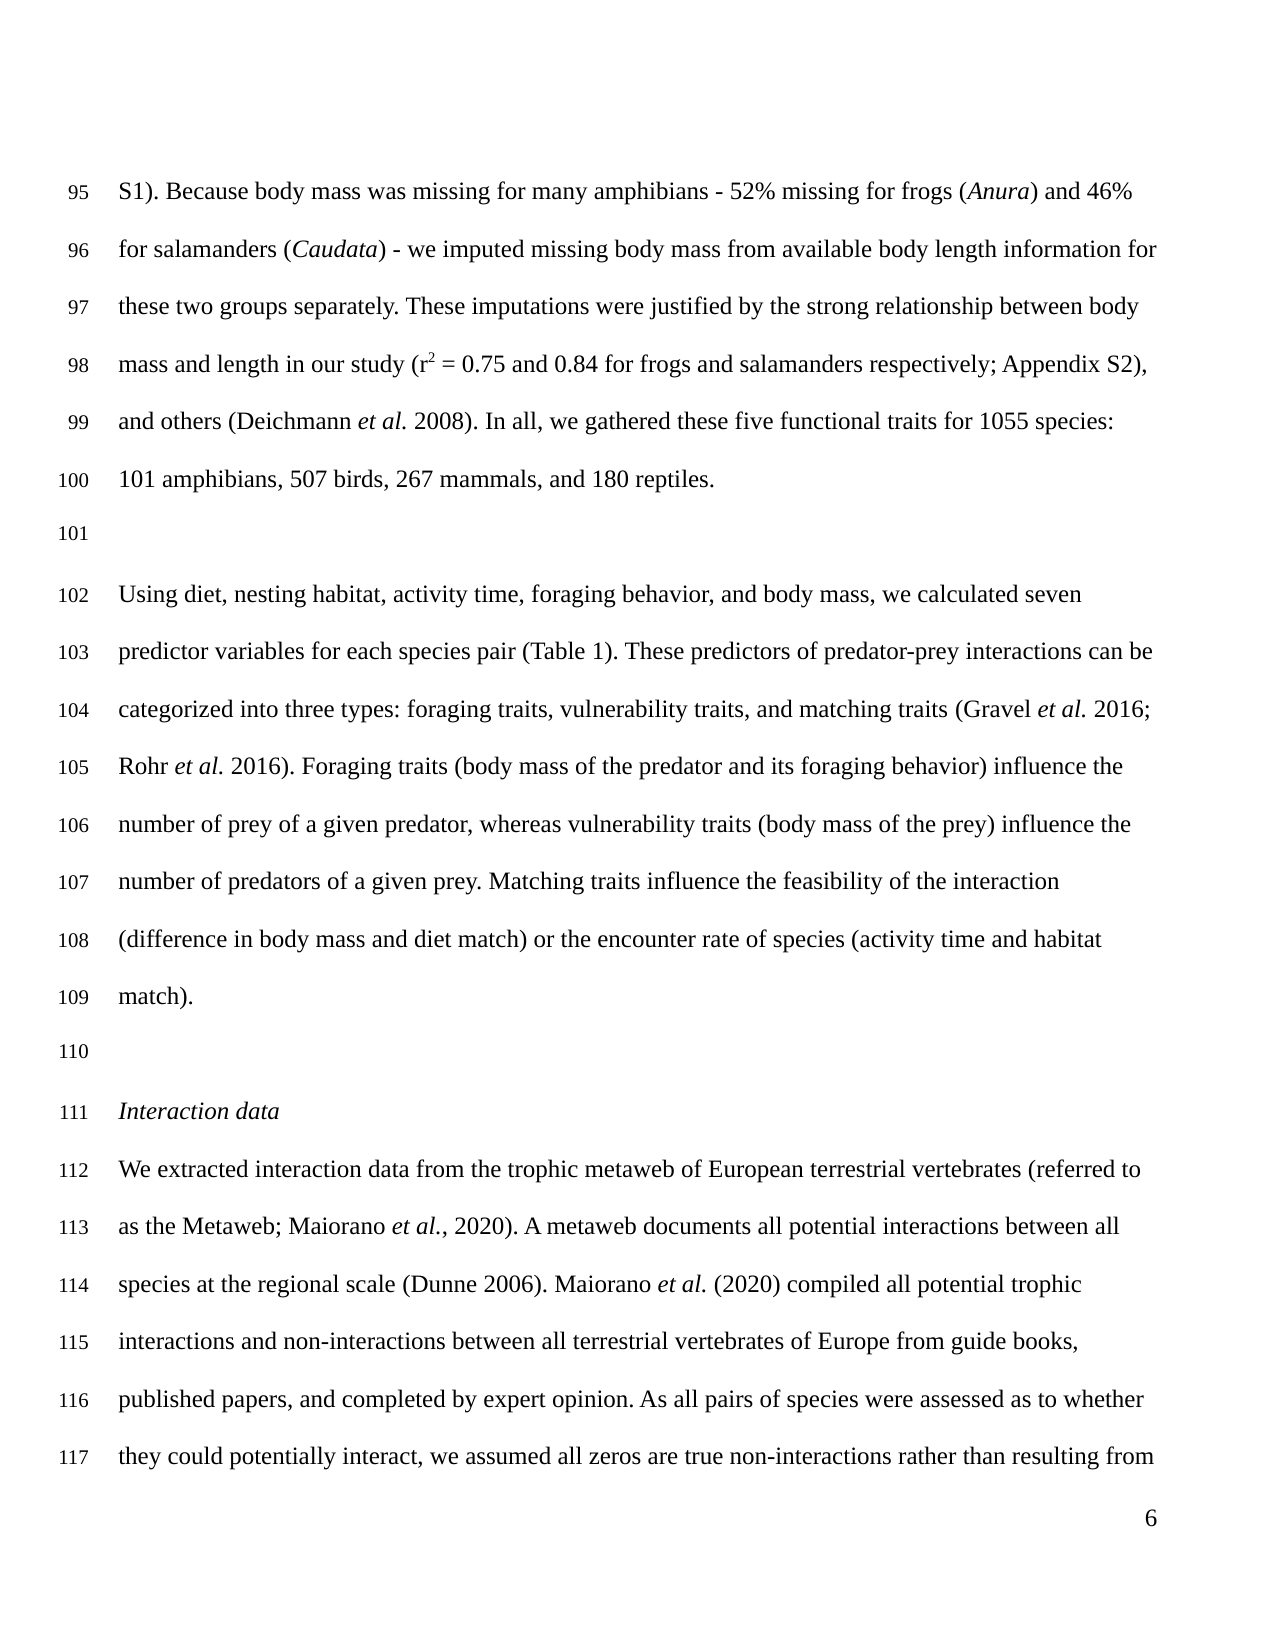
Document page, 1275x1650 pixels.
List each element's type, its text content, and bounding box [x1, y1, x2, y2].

text Interaction data [118, 1096, 1157, 1125]
text We extracted interaction data from the trophic metaweb of European terrestrial vertebrates (referred to as the Metaweb; Maiorano et al., 2020). A metaweb documents all potential interactions between all species at the regional scale (Dunne 2006). Maiorano et al. (2020) compiled all potential trophic interactions and non-interactions between all terrestrial vertebrates of Europe from guide books, published papers, and completed by expert opinion. As all pairs of species were assessed as to whether they could potentially interact, we assumed all zeros are true non-interactions rather than resulting from [118, 1154, 1157, 1470]
text Using diet, nesting habitat, activity time, foraging behavior, and body mass, we calculated seven predictor variables for each species pair (Table 1). These predictors of predator-prey interactions can be categorized into three types: foraging traits, vulnerability traits, and matching traits (Gravel et al. 2016; Rohr et al. 2016). Foraging traits (body mass of the predator and its foraging behavior) influence the number of prey of a given predator, whereas vulnerability traits (body mass of the prey) influence the number of predators of a given prey. Matching traits influence the feasibility of the interaction (difference in body mass and diet match) or the encounter rate of species (activity time and habitat match). [118, 579, 1157, 1010]
text S1). Because body mass was missing for many amphibians - 52% missing for frogs (Anura) and 46% for salamanders (Caudata) - we imputed missing body mass from available body length information for these two groups separately. These imputations were justified by the strong relationship between body mass and length in our study (r2 = 0.75 and 0.84 for frogs and salamanders respectively; Appendix S2), and others (Deichmann et al. 2008). In all, we gathered these five functional traits for 1055 species: 101 amphibians, 507 birds, 267 mammals, and 180 reptiles. [118, 176, 1157, 493]
